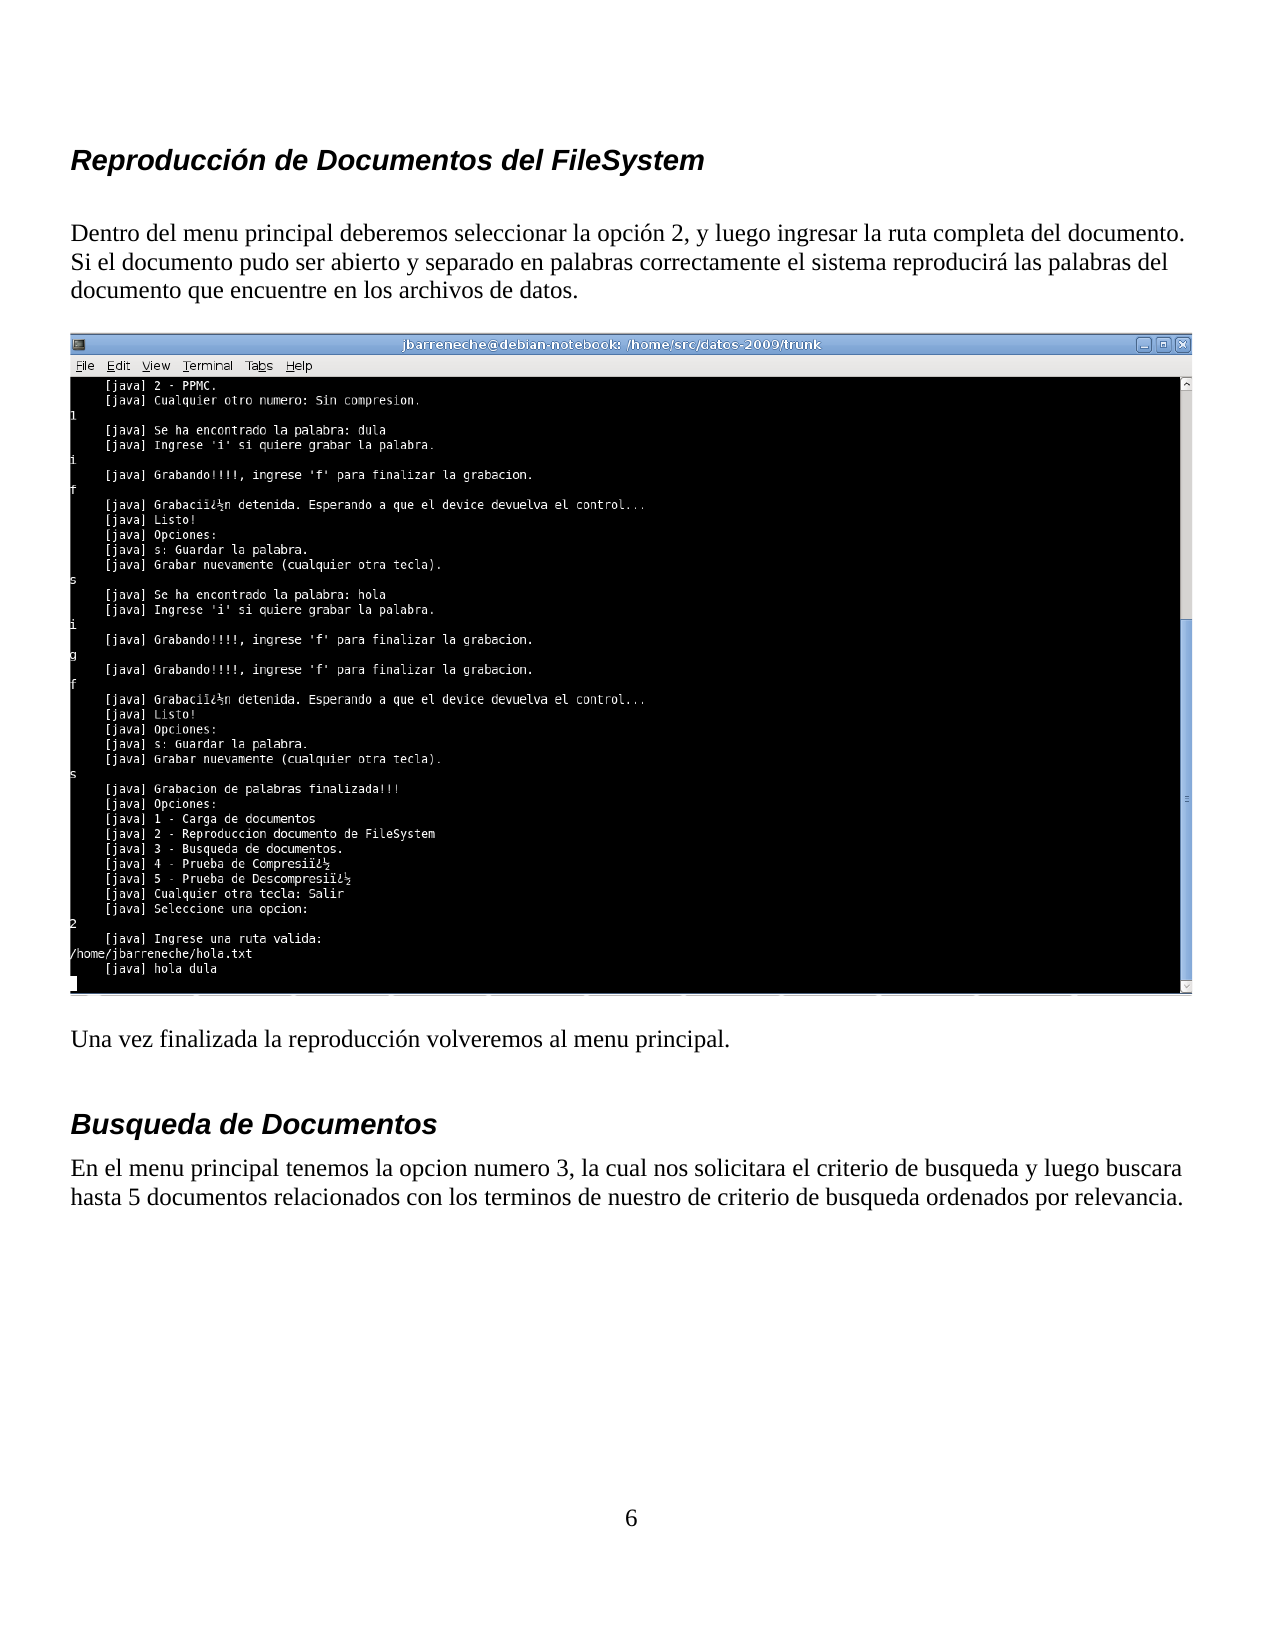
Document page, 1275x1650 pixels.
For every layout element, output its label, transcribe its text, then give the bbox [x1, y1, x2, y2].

subtitle Busqueda de Documentos [70, 1107, 1192, 1140]
text Dentro del menu principal deberemos seleccionar la opción 2, y luego ingresar la ruta completa del documento. Si el documento pudo ser abierto y separado en palabras correctamente el sistema reproducirá las palabras del documento que encuentre en los archivos de datos. [70, 218, 1192, 304]
subtitle Reproducción de Documentos del FileSystem [70, 143, 1192, 177]
picture [70, 332, 1193, 996]
text En el menu principal tenemos la opcion numero 3, la cual nos solicitara el criterio de busqueda y luego buscara hasta 5 documentos relacionados con los terminos de nuestro de criterio de busqueda ordenados por relevancia. [70, 1153, 1192, 1210]
text Una vez finalizada la reproducción volveremos al menu principal. [70, 1024, 1192, 1053]
